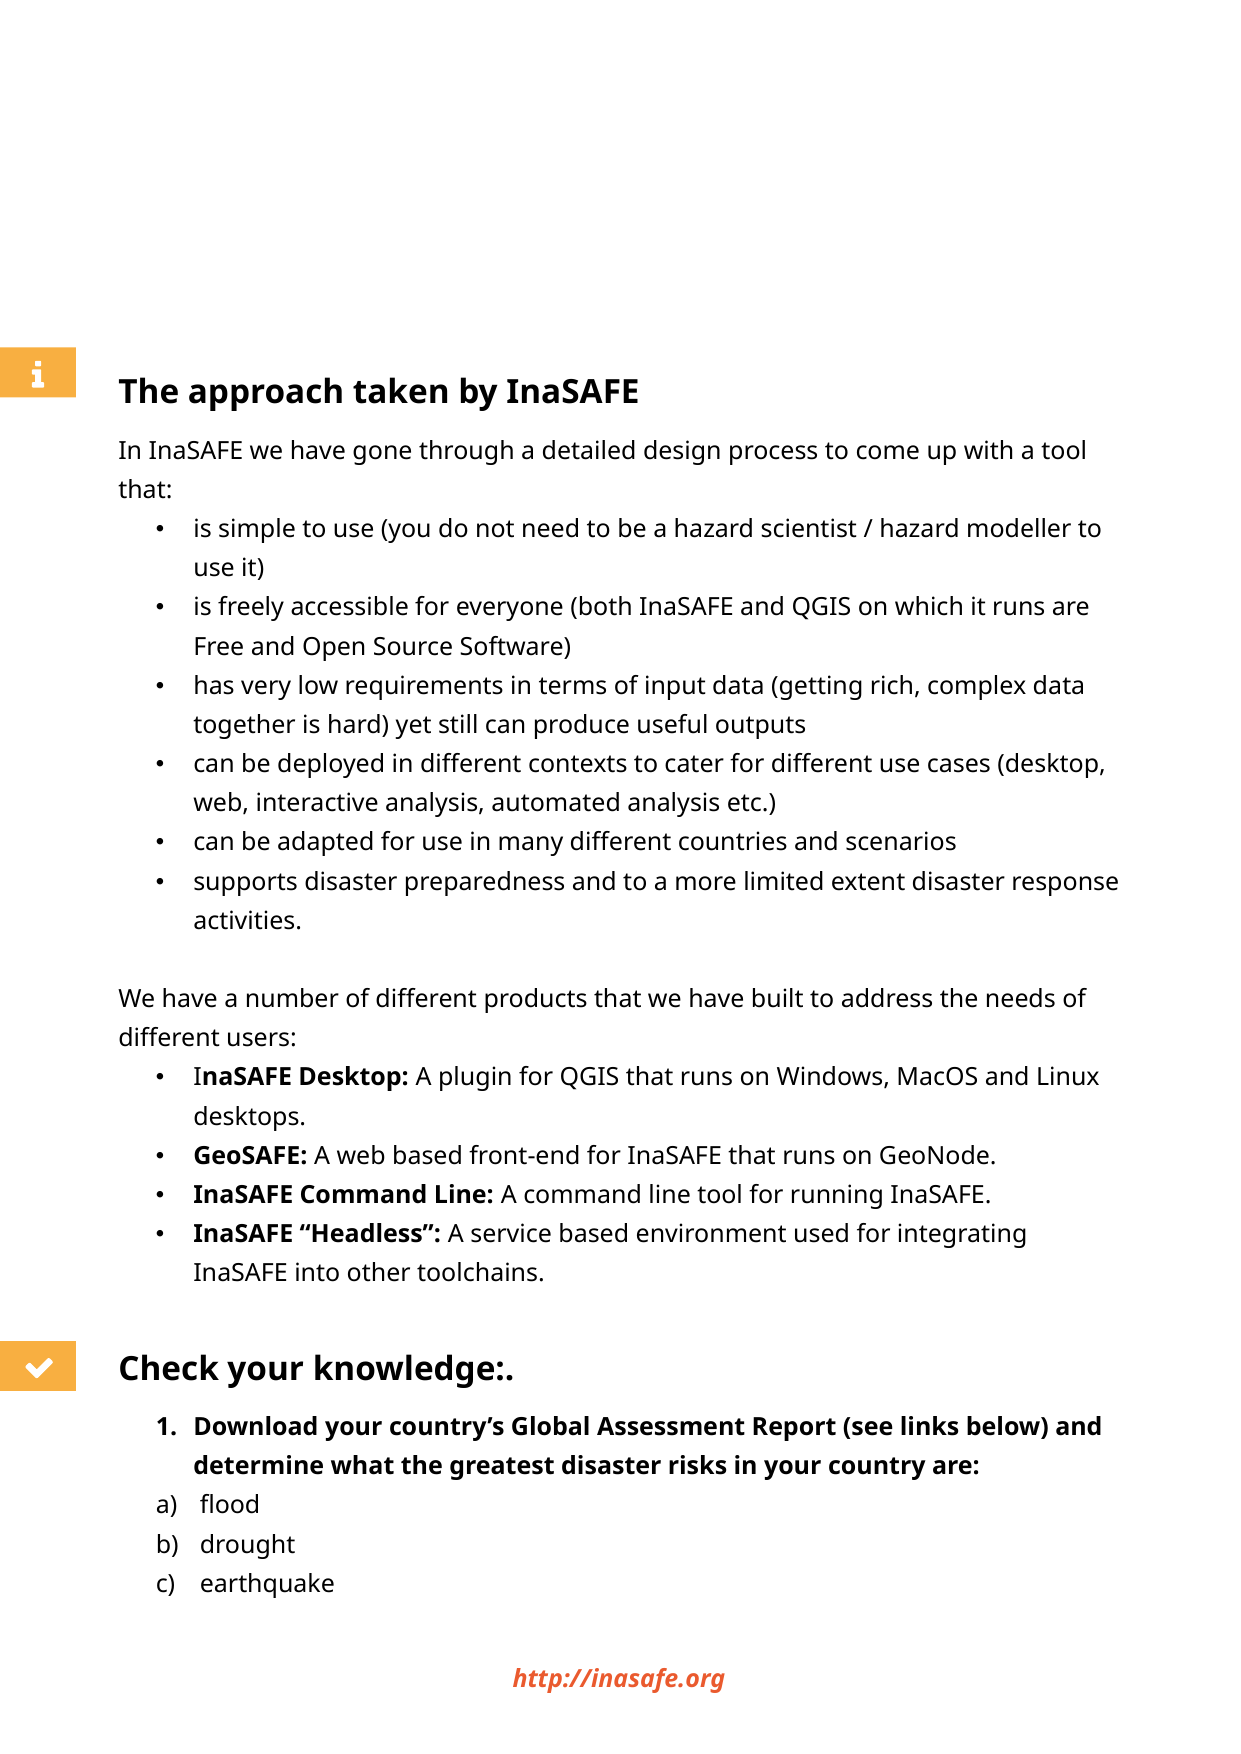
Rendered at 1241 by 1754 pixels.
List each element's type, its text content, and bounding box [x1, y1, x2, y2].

list can be deployed in different contexts to cater for different use cases (desktop, web, interactive analysis, automated analysis etc.) [156, 746, 1122, 819]
subtitle Check your knowledge:. [118, 1345, 1122, 1390]
list InaSAFE Desktop: A plugin for QGIS that runs on Windows, MacOS and Linux desktops. [156, 1059, 1122, 1132]
list supports disaster preparedness and to a more limited extent disaster response activities. [156, 863, 1122, 936]
list is freely accessible for everyone (both InaSAFE and QGIS on which it runs are Free and Open Source Software) [156, 589, 1122, 662]
list drought [156, 1526, 1122, 1560]
subtitle The approach taken by InaSAFE [118, 368, 1122, 414]
text In InaSAFE we have gone through a detailed design process to come up with a tool that: [118, 432, 1122, 506]
list earthquake [156, 1566, 1122, 1599]
list GeoSAFE: A web based front-end for InaSAFE that runs on GeoNode. [156, 1137, 1122, 1171]
list has very low requirements in terms of input data (getting rich, complex data together is hard) yet still can produce useful outputs [156, 667, 1122, 741]
list can be adapted for use in many different countries and scenarios [156, 824, 1122, 858]
list InaSAFE Command Line: A command line tool for running InaSAFE. [156, 1176, 1122, 1211]
list flood [156, 1487, 1122, 1521]
list is simple to use (you do not need to be a hazard scientist / hazard modeller to use it) [156, 511, 1122, 584]
list InaSAFE “Headless”: A service based environment used for integrating InaSAFE into other toolchains. [156, 1216, 1122, 1289]
list Download your country’s Global Assessment Report (see links below) and determine what the greatest disaster risks in your country are: [156, 1409, 1122, 1482]
text We have a number of different products that we have built to address the needs of different users: [118, 981, 1122, 1054]
